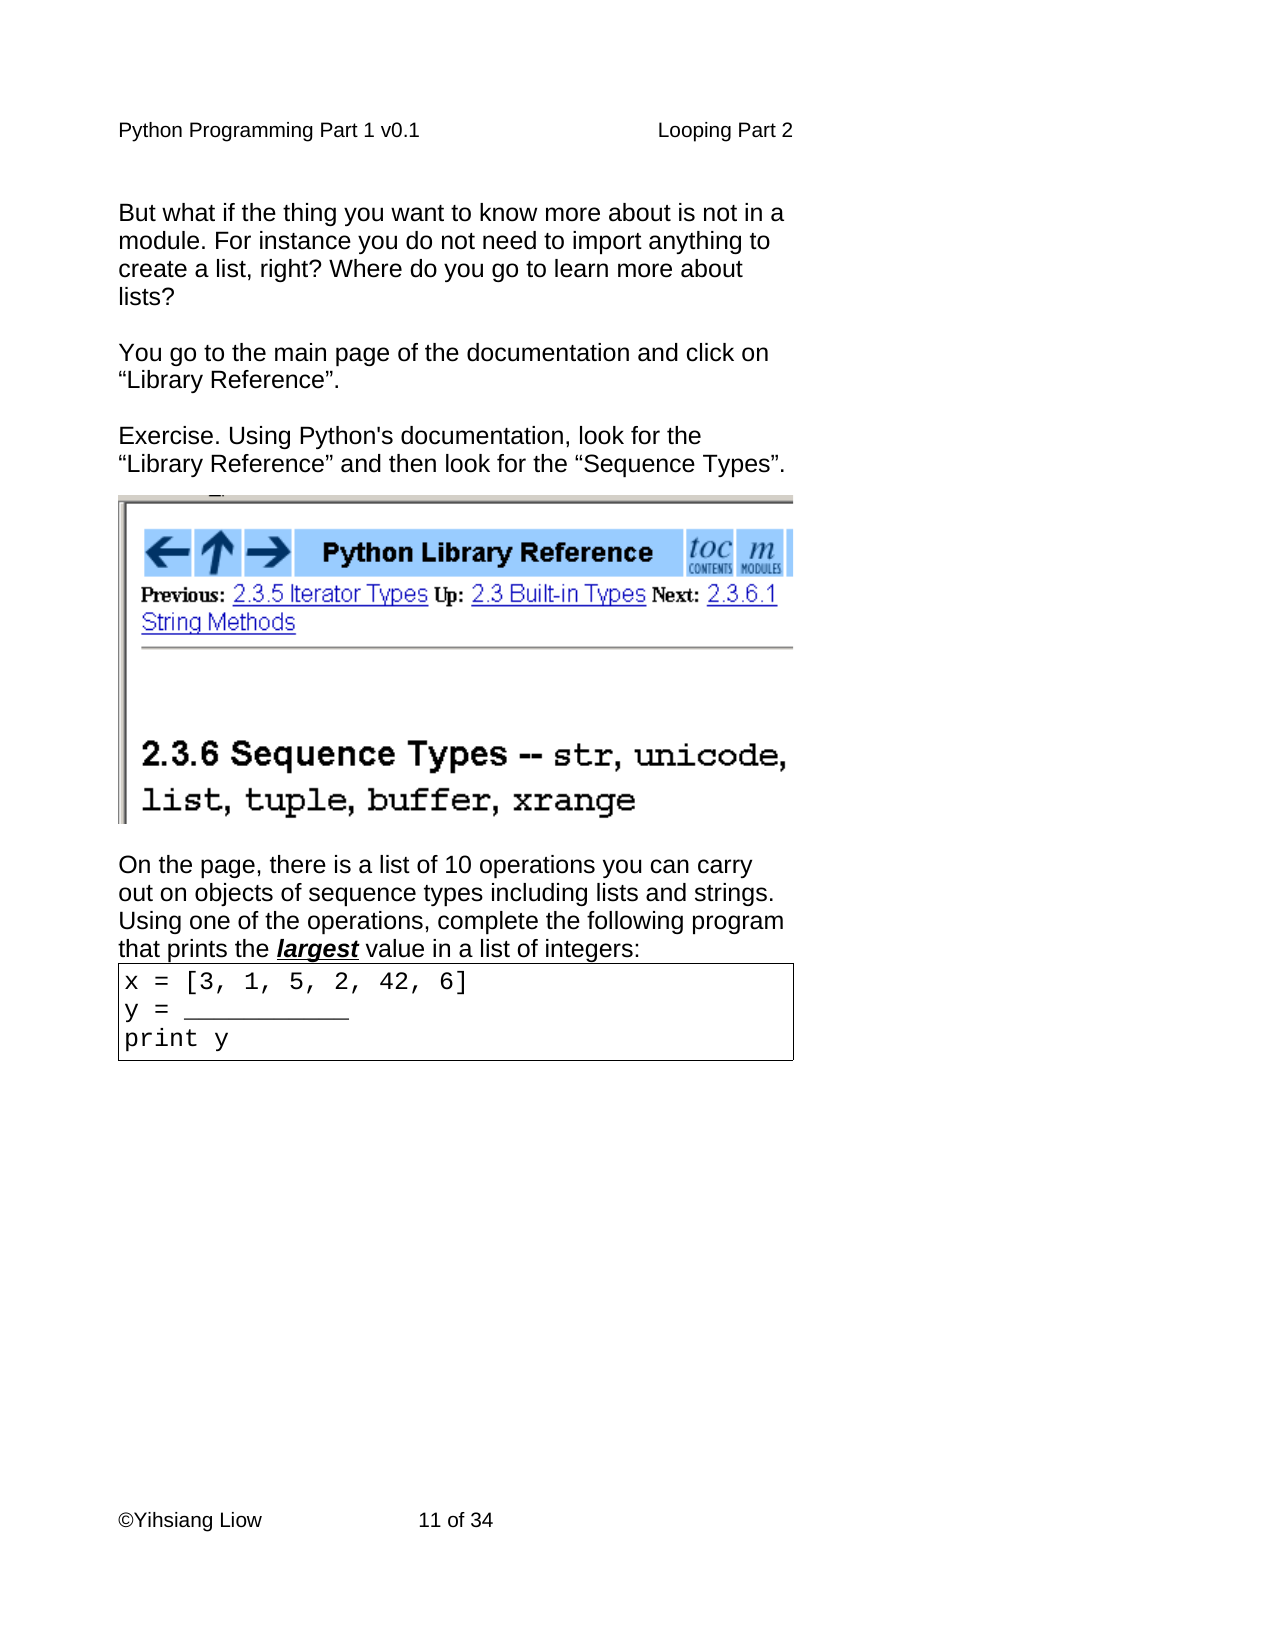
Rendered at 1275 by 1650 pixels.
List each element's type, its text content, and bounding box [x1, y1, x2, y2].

text You go to the main page of the documentation and click on “Library Reference”. [118, 338, 793, 394]
text But what if the thing you want to know more about is not in a module. For instance you do not need to import anything to create a list, right? Where do you go to learn more about lists? [118, 199, 793, 310]
text Exercise. Using Python's documentation, look for the “Library Reference” and then look for the “Sequence Types”. [118, 422, 793, 478]
table_header x = [3, 1, 5, 2, 42, 6] y = ___________ print y [119, 964, 793, 1059]
text On the page, there is a list of 10 operations you can carry out on objects of sequence types including lists and strings. Using one of the operations, complete the following program that prints the largest value in a list of integers: [118, 851, 793, 963]
